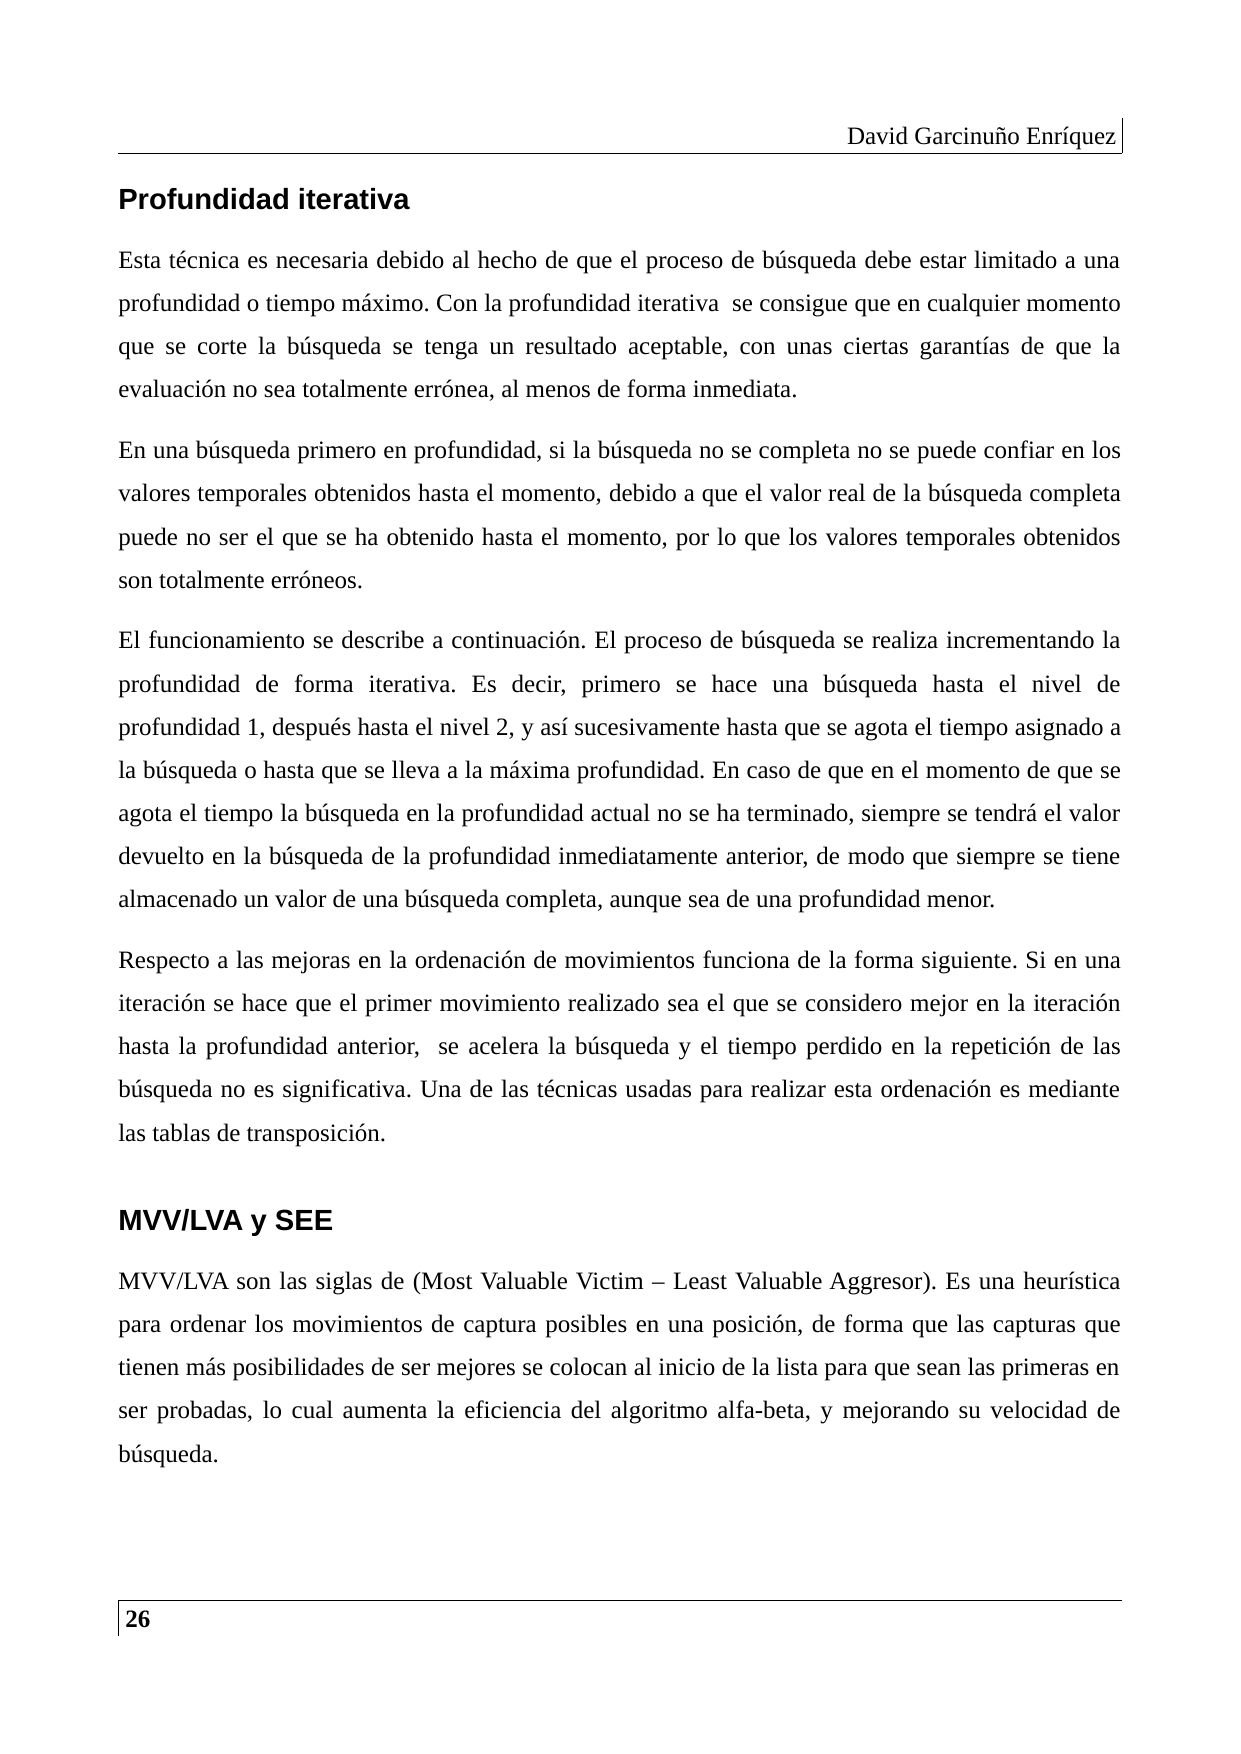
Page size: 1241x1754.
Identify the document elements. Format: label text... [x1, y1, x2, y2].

text En una búsqueda primero en profundidad, si la búsqueda no se completa no se puede confiar en los valores temporales obtenidos hasta el momento, debido a que el valor real de la búsqueda completa puede no ser el que se ha obtenido hasta el momento, por lo que los valores temporales obtenidos son totalmente erróneos. [118, 435, 1122, 593]
text El funcionamiento se describe a continuación. El proceso de búsqueda se realiza incrementando la profundidad de forma iterativa. Es decir, primero se hace una búsqueda hasta el nivel de profundidad 1, después hasta el nivel 2, y así sucesivamente hasta que se agota el tiempo asignado a la búsqueda o hasta que se lleva a la máxima profundidad. En caso de que en el momento de que se agota el tiempo la búsqueda en la profundidad actual no se ha terminado, siempre se tendrá el valor devuelto en la búsqueda de la profundidad inmediatamente anterior, de modo que siempre se tiene almacenado un valor de una búsqueda completa, aunque sea de una profundidad menor. [118, 626, 1122, 913]
subtitle Profundidad iterativa [118, 182, 1122, 216]
text Respecto a las mejoras en la ordenación de movimientos funciona de la forma siguiente. Si en una iteración se hace que el primer movimiento realizado sea el que se considero mejor en la iteración hasta la profundidad anterior, se acelera la búsqueda y el tiempo perdido en la repetición de las búsqueda no es significativa. Una de las técnicas usadas para realizar esta ordenación es mediante las tablas de transposición. [118, 945, 1122, 1146]
text Esta técnica es necesaria debido al hecho de que el proceso de búsqueda debe estar limitado a una profundidad o tiempo máximo. Con la profundidad iterativa se consigue que en cualquier momento que se corte la búsqueda se tenga un resultado aceptable, con unas ciertas garantías de que la evaluación no sea totalmente errónea, al menos de forma inmediata. [118, 245, 1122, 403]
subtitle MVV/LVA y SEE [118, 1203, 1122, 1237]
text MVV/LVA son las siglas de (Most Valuable Victim – Least Valuable Aggresor). Es una heurística para ordenar los movimientos de captura posibles en una posición, de forma que las capturas que tienen más posibilidades de ser mejores se colocan al inicio de la lista para que sean las primeras en ser probadas, lo cual aumenta la eficiencia del algoritmo alfa-beta, y mejorando su velocidad de búsqueda. [118, 1266, 1122, 1467]
